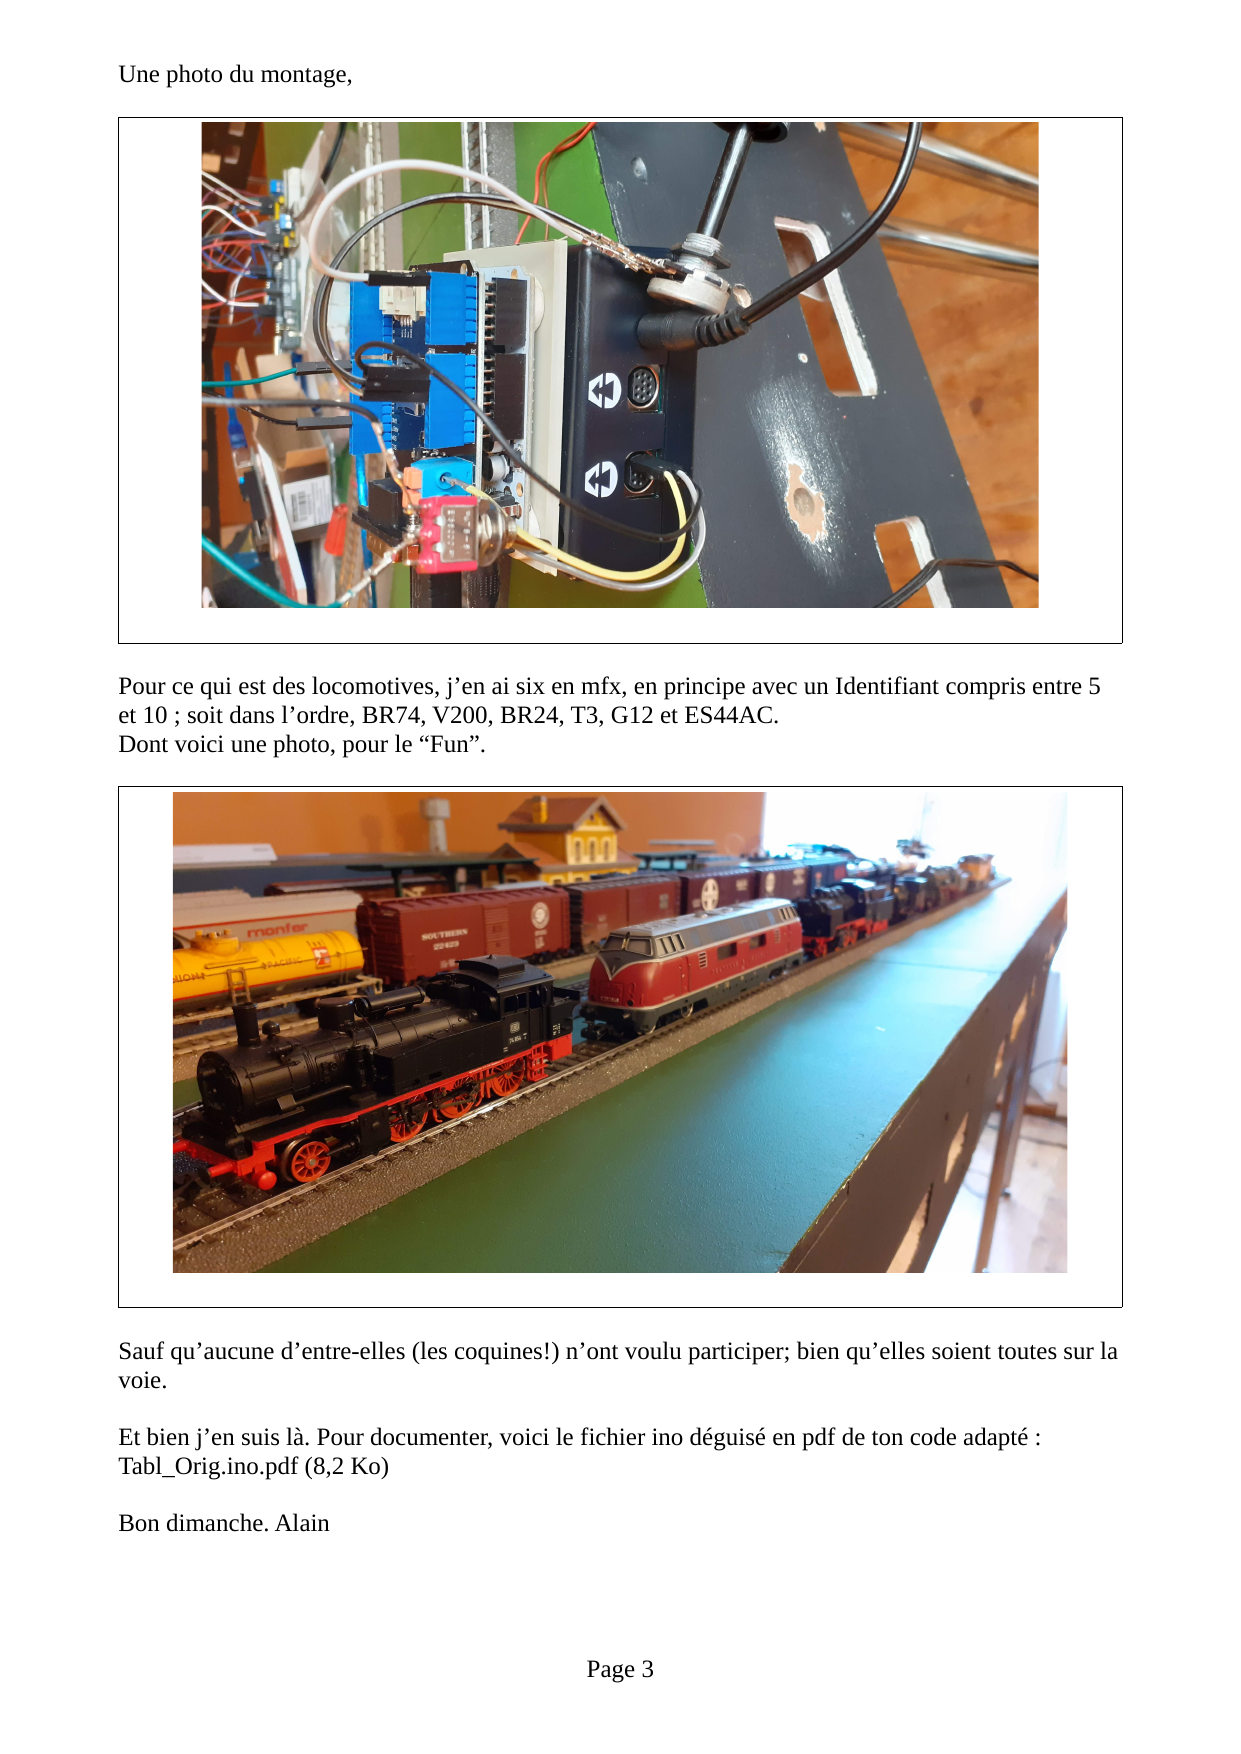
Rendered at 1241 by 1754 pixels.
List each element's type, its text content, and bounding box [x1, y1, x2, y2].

table_header [119, 123, 1122, 642]
text Une photo du montage, [118, 59, 1122, 88]
text Bon dimanche. Alain [118, 1508, 1122, 1537]
text Dont voici une photo, pour le “Fun”. [118, 729, 1122, 757]
text Pour ce qui est des locomotives, j’en ai six en mfx, en principe avec un Identifiant compris entre 5 et 10 ; soit dans l’ordre, BR74, V200, BR24, T3, G12 et ES44AC. [118, 671, 1122, 729]
text Sauf qu’aucune d’entre-elles (les coquines!) n’ont voulu participer; bien qu’elles soient toutes sur la voie. [118, 1336, 1122, 1393]
picture [201, 122, 1039, 608]
table_header [119, 118, 1122, 122]
picture [172, 792, 1068, 1273]
text Et bien j’en suis là. Pour documenter, voici le fichier ino déguisé en pdf de ton code adapté : [118, 1422, 1122, 1451]
text Tabl_Orig.ino.pdf (8,2 Ko) [118, 1451, 1122, 1480]
table_header [119, 787, 1122, 1307]
